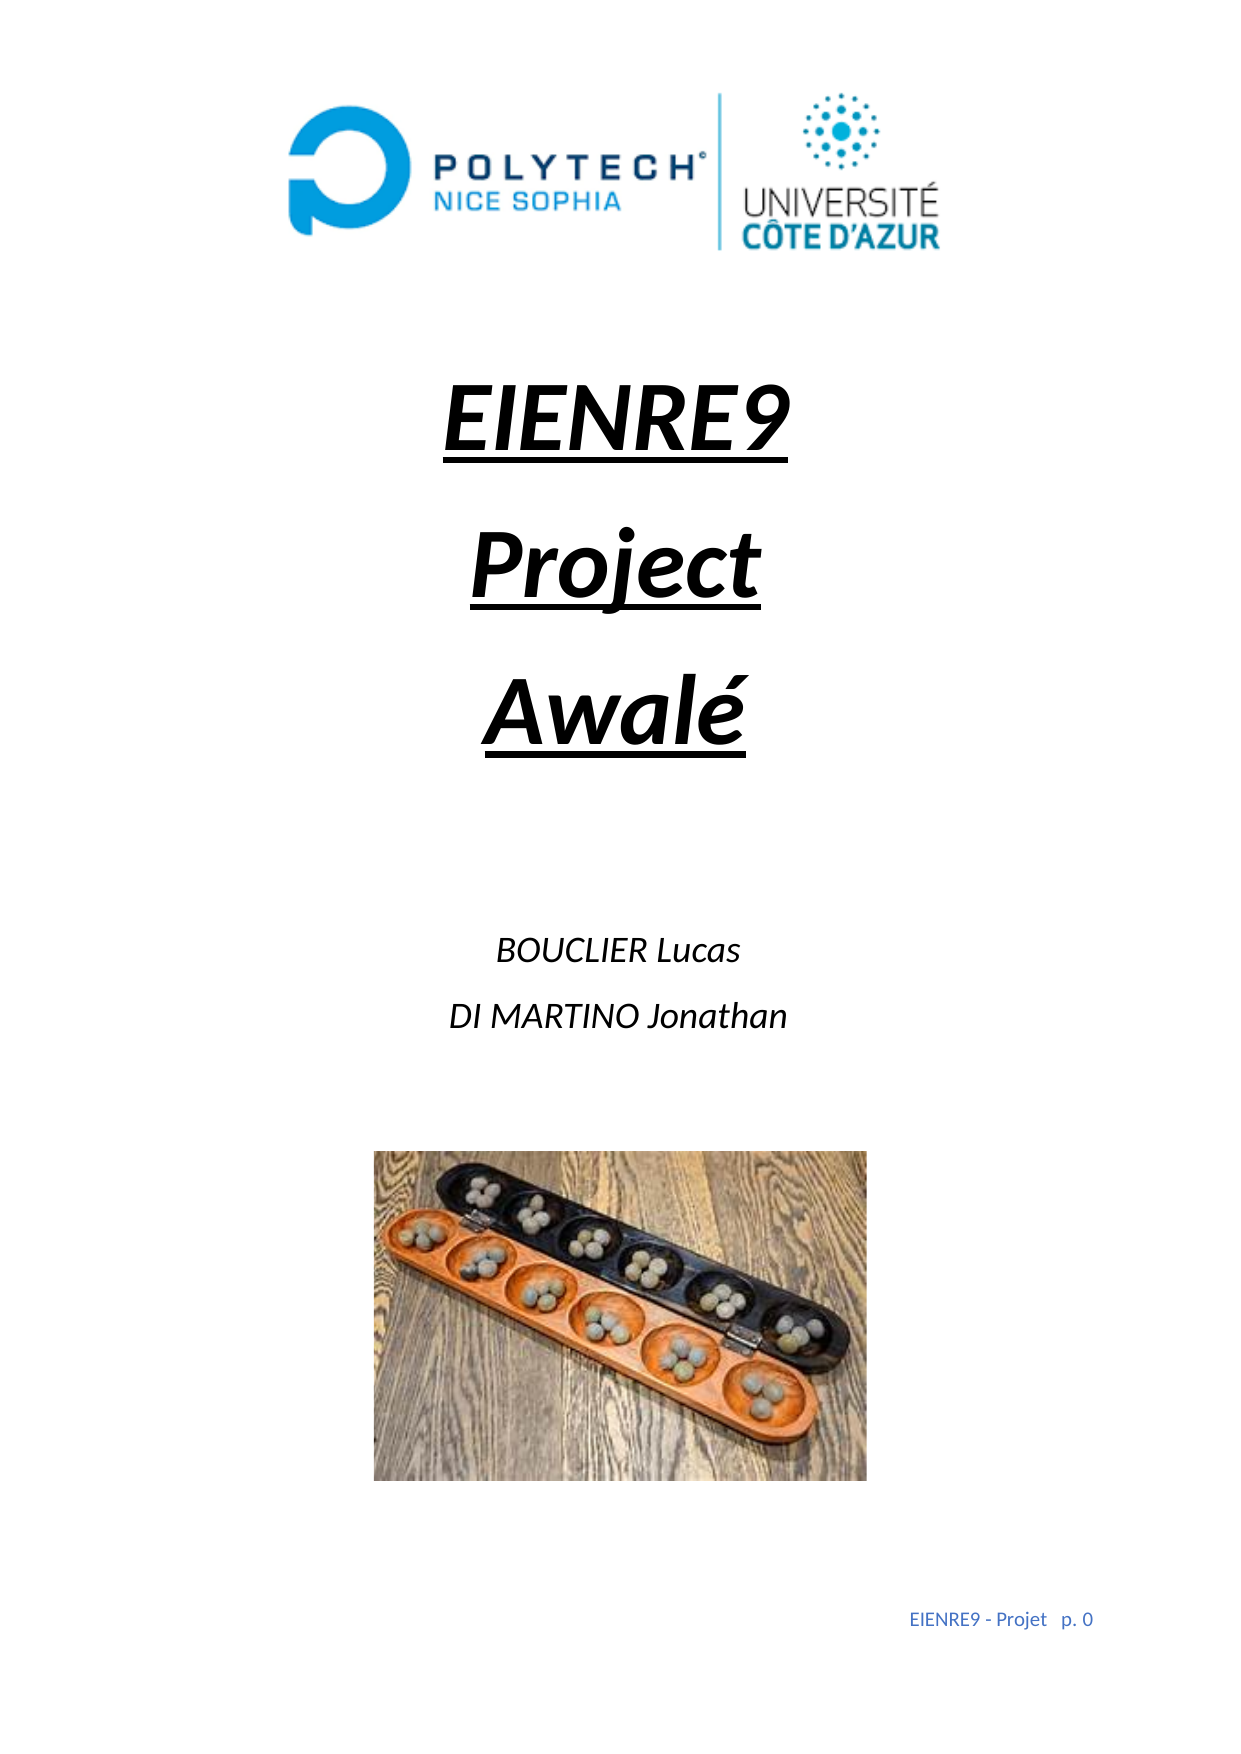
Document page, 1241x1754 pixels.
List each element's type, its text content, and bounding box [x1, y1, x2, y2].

text BOUCLIER Lucas [148, 926, 1093, 972]
text Project [148, 500, 1093, 622]
text EIENRE9 [148, 353, 1093, 475]
text Awalé [148, 648, 1093, 770]
text DI MARTINO Jonathan [148, 992, 1093, 1038]
